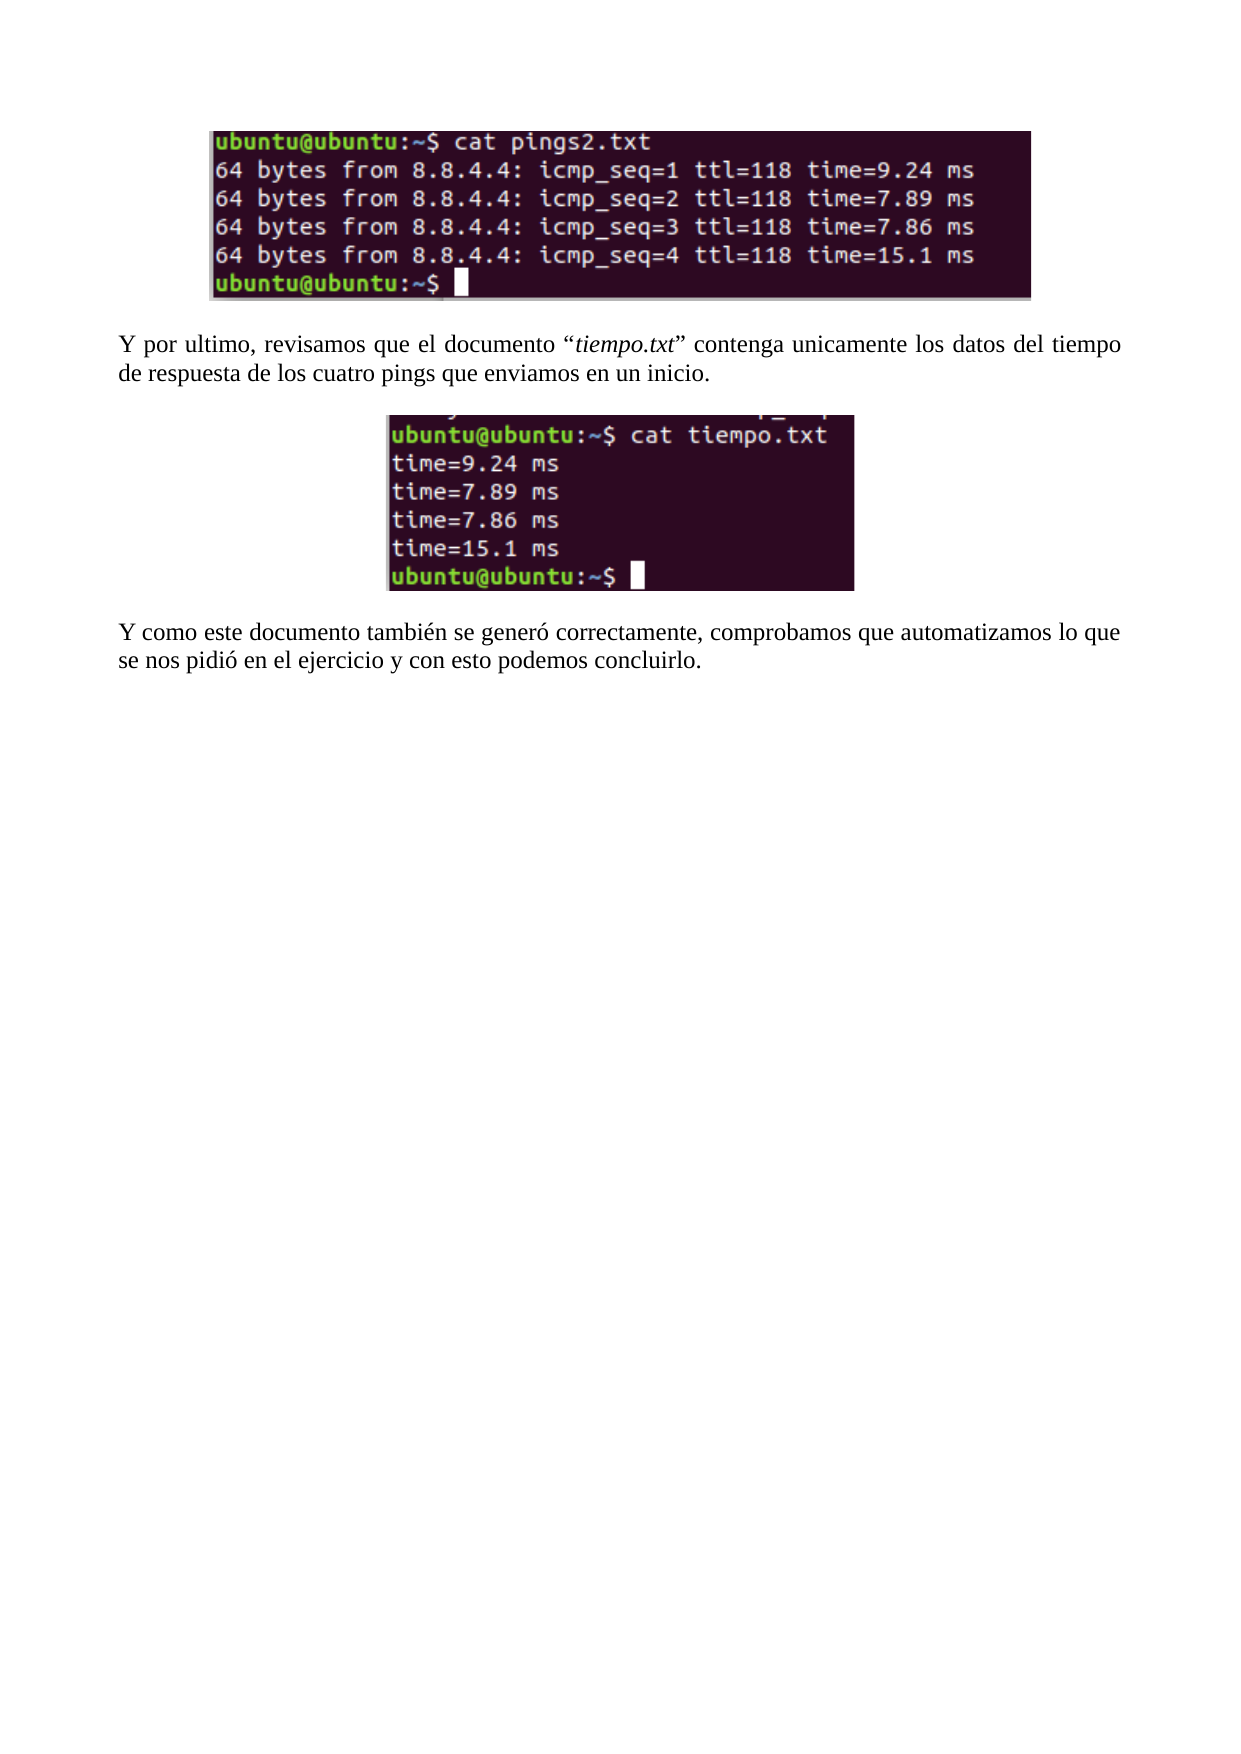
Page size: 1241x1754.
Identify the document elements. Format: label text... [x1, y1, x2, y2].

text Y por ultimo, revisamos que el documento “tiempo.txt” contenga unicamente los datos del tiempo de respuesta de los cuatro pings que enviamos en un inicio. [118, 329, 1122, 387]
picture [209, 131, 1032, 301]
picture [385, 415, 855, 591]
text Y como este documento también se generó correctamente, comprobamos que automatizamos lo que se nos pidió en el ejercicio y con esto podemos concluirlo. [118, 617, 1122, 674]
